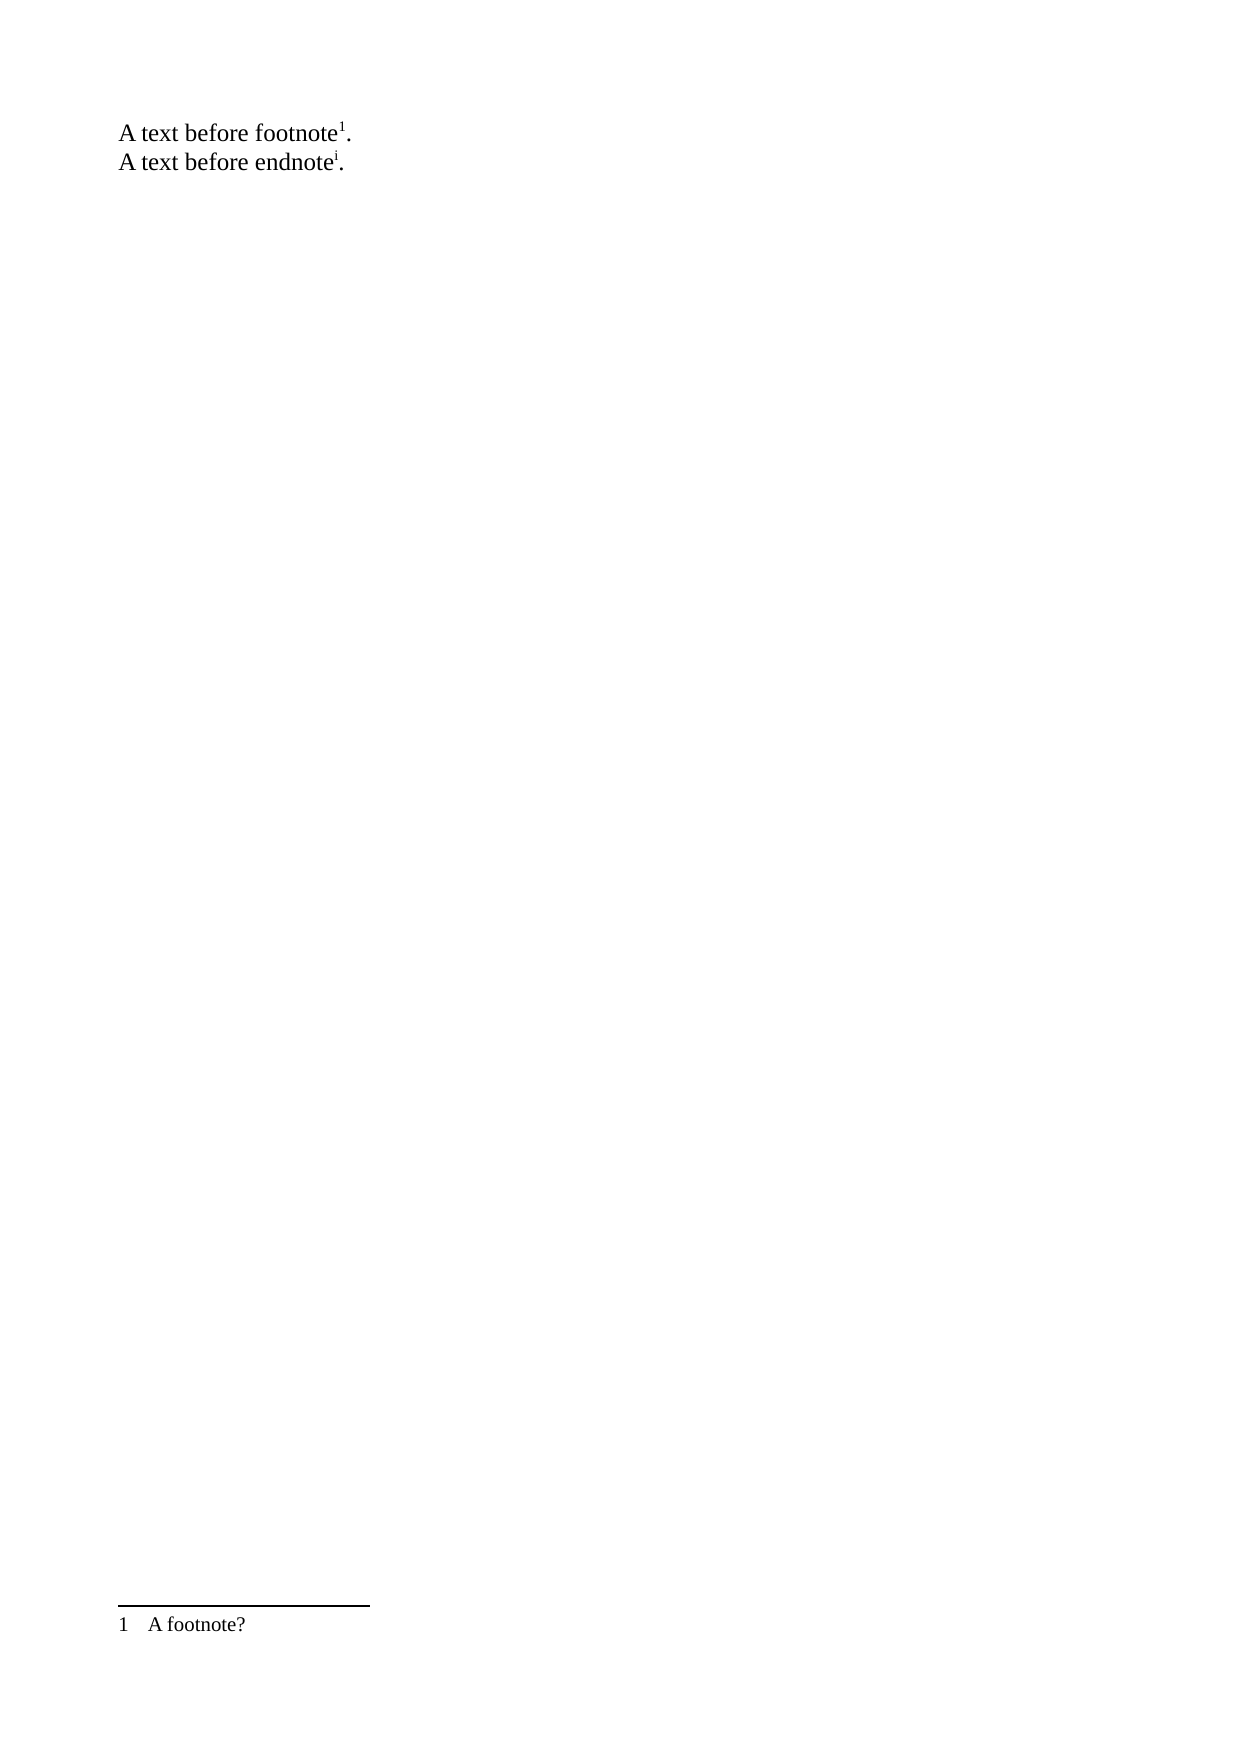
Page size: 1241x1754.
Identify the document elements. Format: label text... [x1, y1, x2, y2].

text A text before footnote. [118, 118, 1122, 147]
text A footnote? [118, 1612, 1122, 1636]
text A text before endnote. [118, 147, 1122, 176]
